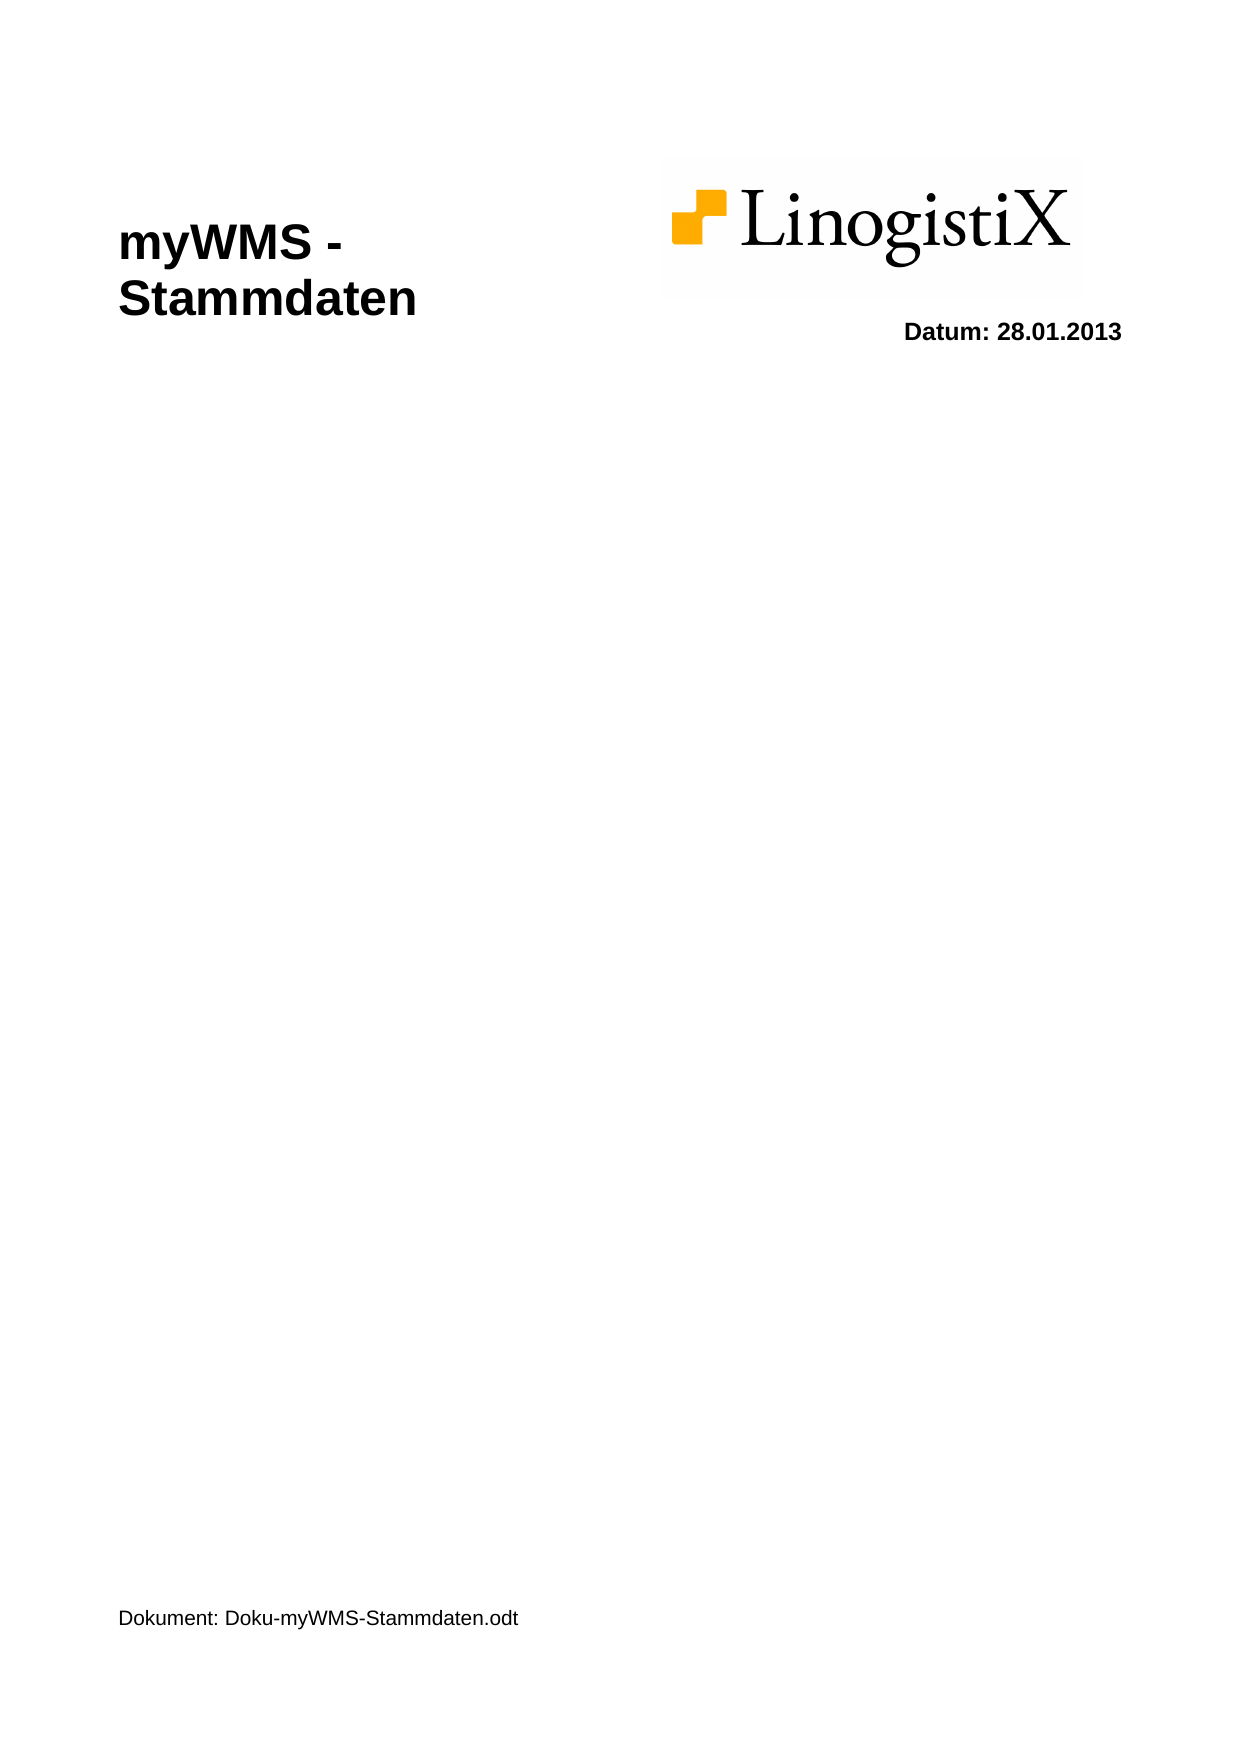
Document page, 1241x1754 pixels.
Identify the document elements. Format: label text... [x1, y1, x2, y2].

picture [660, 158, 1082, 299]
table_header Datum: 28.01.2013 [620, 159, 1122, 401]
table_cell [620, 598, 1122, 742]
table_header myWMS - Stammdaten [118, 159, 620, 401]
table_cell [620, 401, 1122, 598]
table_cell [118, 598, 620, 742]
table_cell [118, 401, 620, 598]
